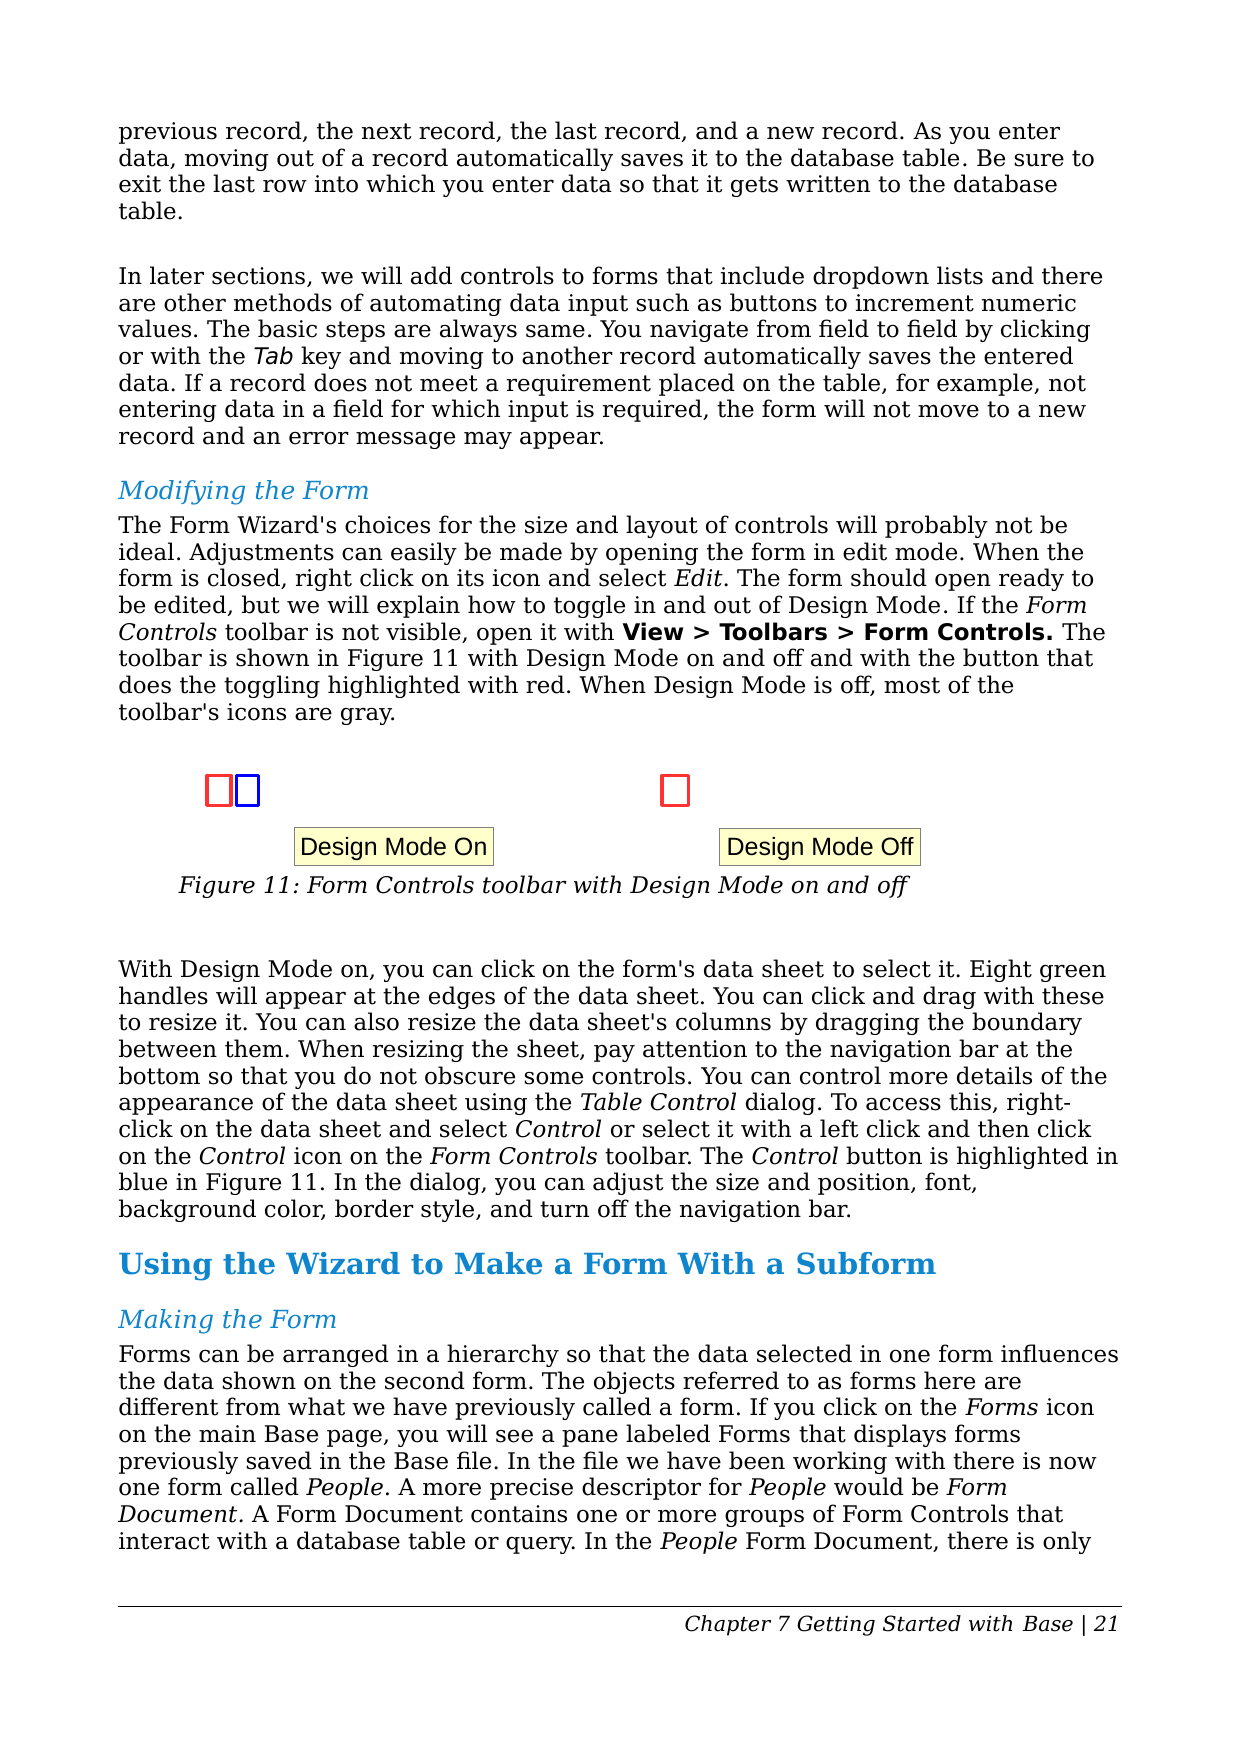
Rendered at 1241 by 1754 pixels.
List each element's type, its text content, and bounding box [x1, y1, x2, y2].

subtitle Making the Form [118, 1306, 1122, 1335]
subtitle Using the Wizard to Make a Form With a Subform [118, 1247, 1122, 1281]
subtitle Modifying the Form [118, 476, 1122, 506]
text With Design Mode on, you can click on the form's data sheet to select it. Eight green handles will appear at the edges of the data sheet. You can click and drag with these to resize it. You can also resize the data sheet's columns by dragging the boundary between them. When resizing the sheet, pay attention to the navigation bar at the bottom so that you do not obscure some controls. You can control more details of the appearance of the data sheet using the Table Control dialog. To access this, right-click on the data sheet and select Control or select it with a left click and then click on the Control icon on the Form Controls toolbar. The Control button is highlighted in blue in Figure 11. In the dialog, you can adjust the size and position, font, background color, border style, and turn off the navigation bar. [118, 956, 1122, 1223]
text previous record, the next record, the last record, and a new record. As you enter data, moving out of a record automatically saves it to the database table. Be sure to exit the last row into which you enter data so that it gets written to the database table. [118, 118, 1122, 225]
text In later sections, we will add controls to forms that include dropdown lists and there are other methods of automating data input such as buttons to increment numeric values. The basic steps are always same. You navigate from field to field by clicking or with the Tab key and moving to another record automatically saves the entered data. If a record does not meet a requirement placed on the table, for example, not entering data in a field for which input is required, the form will not move to a new record and an error message may appear. [118, 263, 1122, 450]
text Figure 11: Form Controls toolbar with Design Mode on and off [178, 872, 1062, 899]
text The Form Wizard's choices for the size and layout of controls will probably not be ideal. Adjustments can easily be made by opening the form in edit mode. When the form is closed, right click on its icon and select Edit. The form should open ready to be edited, but we will explain how to toggle in and out of Design Mode. If the Form Controls toolbar is not visible, open it with View > Toolbars > Form Controls. The toolbar is shown in Figure 11 with Design Mode on and off and with the button that does the toggling highlighted with red. When Design Mode is off, most of the toolbar's icons are gray. [118, 512, 1122, 725]
text Forms can be arranged in a hierarchy so that the data selected in one form influences the data shown on the second form. The objects referred to as forms here are different from what we have previously called a form. If you click on the Forms icon on the main Base page, you will see a pane labeled Forms that displays forms previously saved in the Base file. In the file we have been working with there is now one form called People. A more precise descriptor for People would be Form Document. A Form Document contains one or more groups of Form Controls that interact with a database table or query. In the People Form Document, there is only [118, 1341, 1122, 1554]
